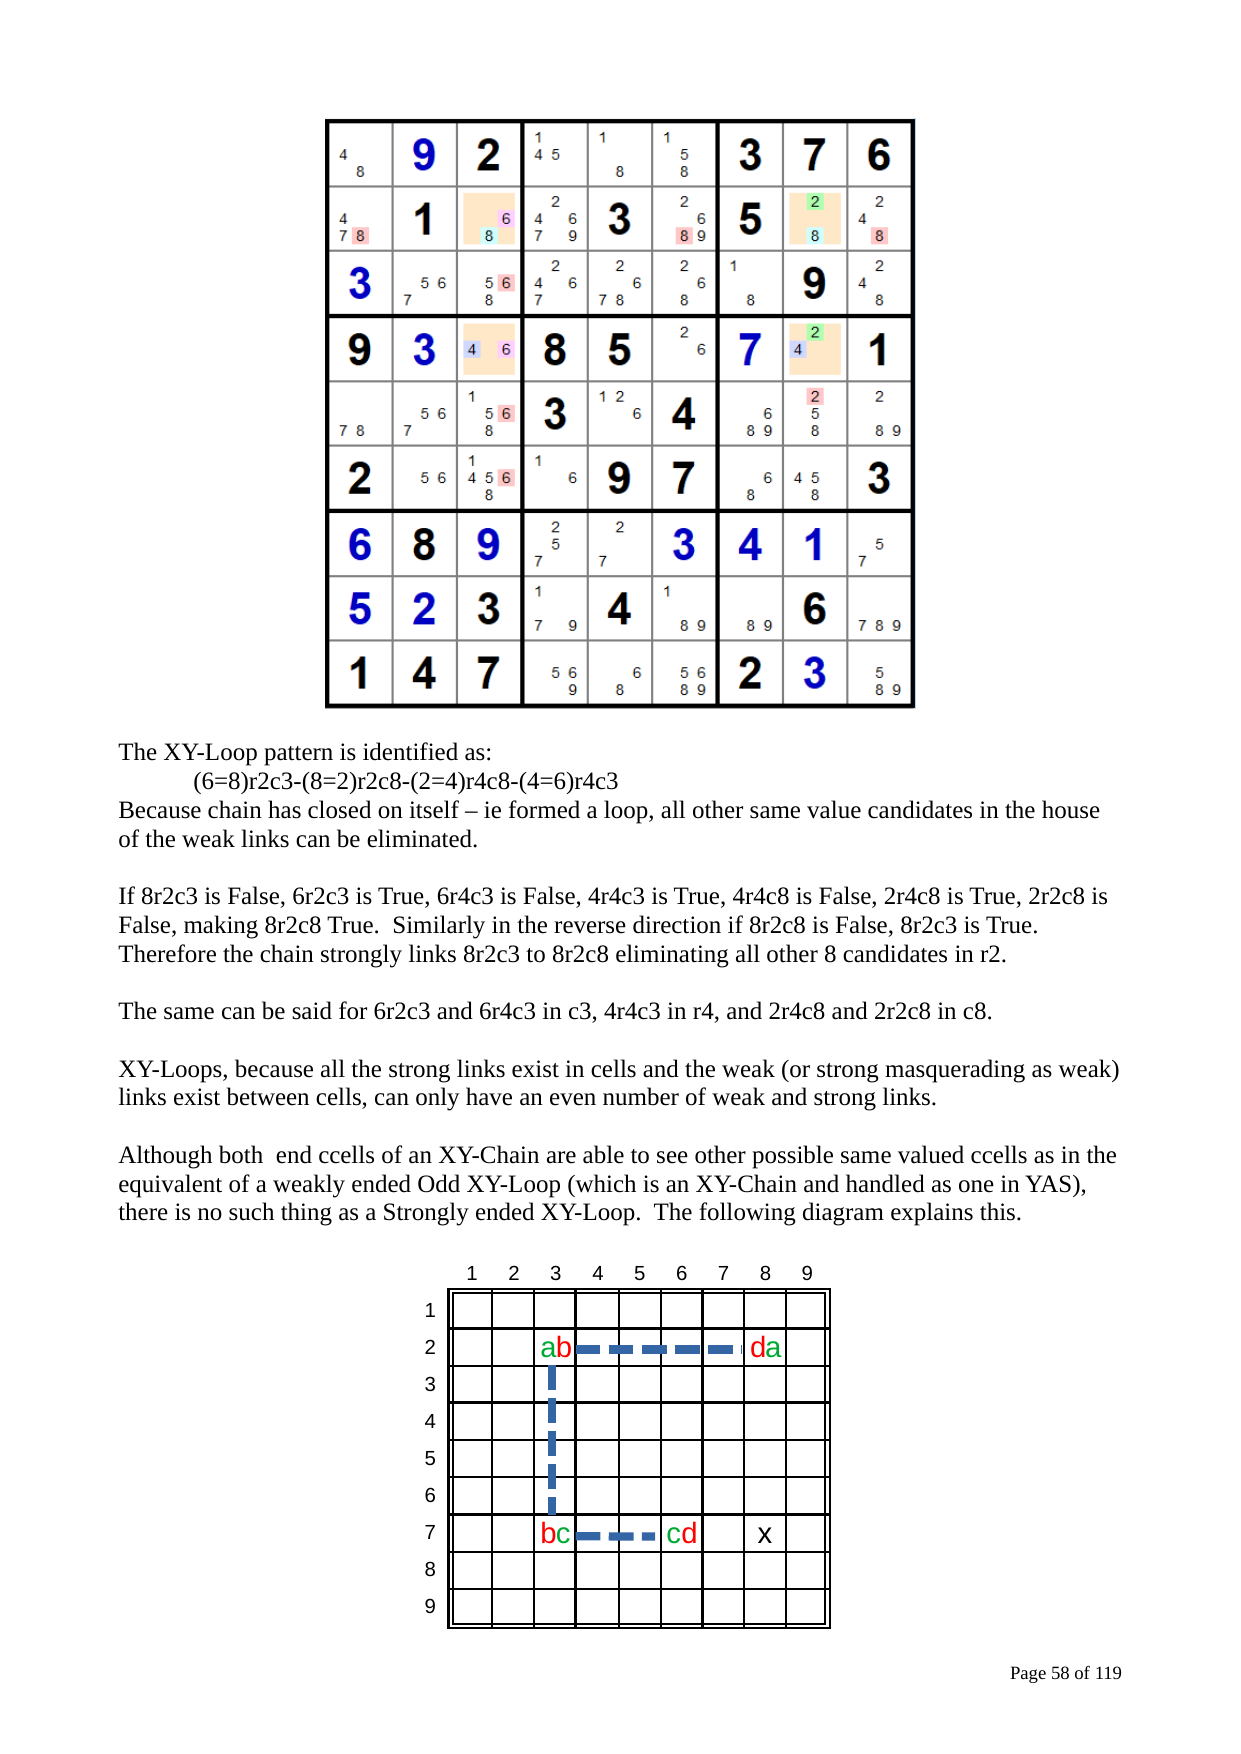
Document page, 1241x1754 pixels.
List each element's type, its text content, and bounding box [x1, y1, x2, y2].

picture [325, 118, 916, 709]
text (6=8)r2c3-(8=2)r2c8-(2=4)r4c8-(4=6)r4c3 [118, 766, 1122, 795]
text The same can be said for 6r2c3 and 6r4c3 in c3, 4r4c3 in r4, and 2r4c8 and 2r2c8 in c8. [118, 996, 1122, 1025]
text XY-Loops, because all the strong links exist in cells and the weak (or strong masquerading as weak) links exist between cells, can only have an even number of weak and strong links. [118, 1054, 1122, 1111]
text If 8r2c3 is False, 6r2c3 is True, 6r4c3 is False, 4r4c3 is True, 4r4c8 is False, 2r4c8 is True, 2r2c8 is False, making 8r2c8 True. Similarly in the reverse direction if 8r2c8 is False, 8r2c3 is True. Therefore the chain strongly links 8r2c3 to 8r2c8 eliminating all other 8 candidates in r2. [118, 881, 1122, 967]
text Although both end ccells of an XY-Chain are able to see other possible same valued ccells as in the equivalent of a weakly ended Odd XY-Loop (which is an XY-Chain and handled as one in YAS), there is no such thing as a Strongly ended XY-Loop. The following diagram explains this. [118, 1140, 1122, 1226]
text Because chain has closed on itself – ie formed a loop, all other same value candidates in the house of the weak links can be eliminated. [118, 795, 1122, 852]
text The XY-Loop pattern is identified as: [118, 737, 1122, 766]
